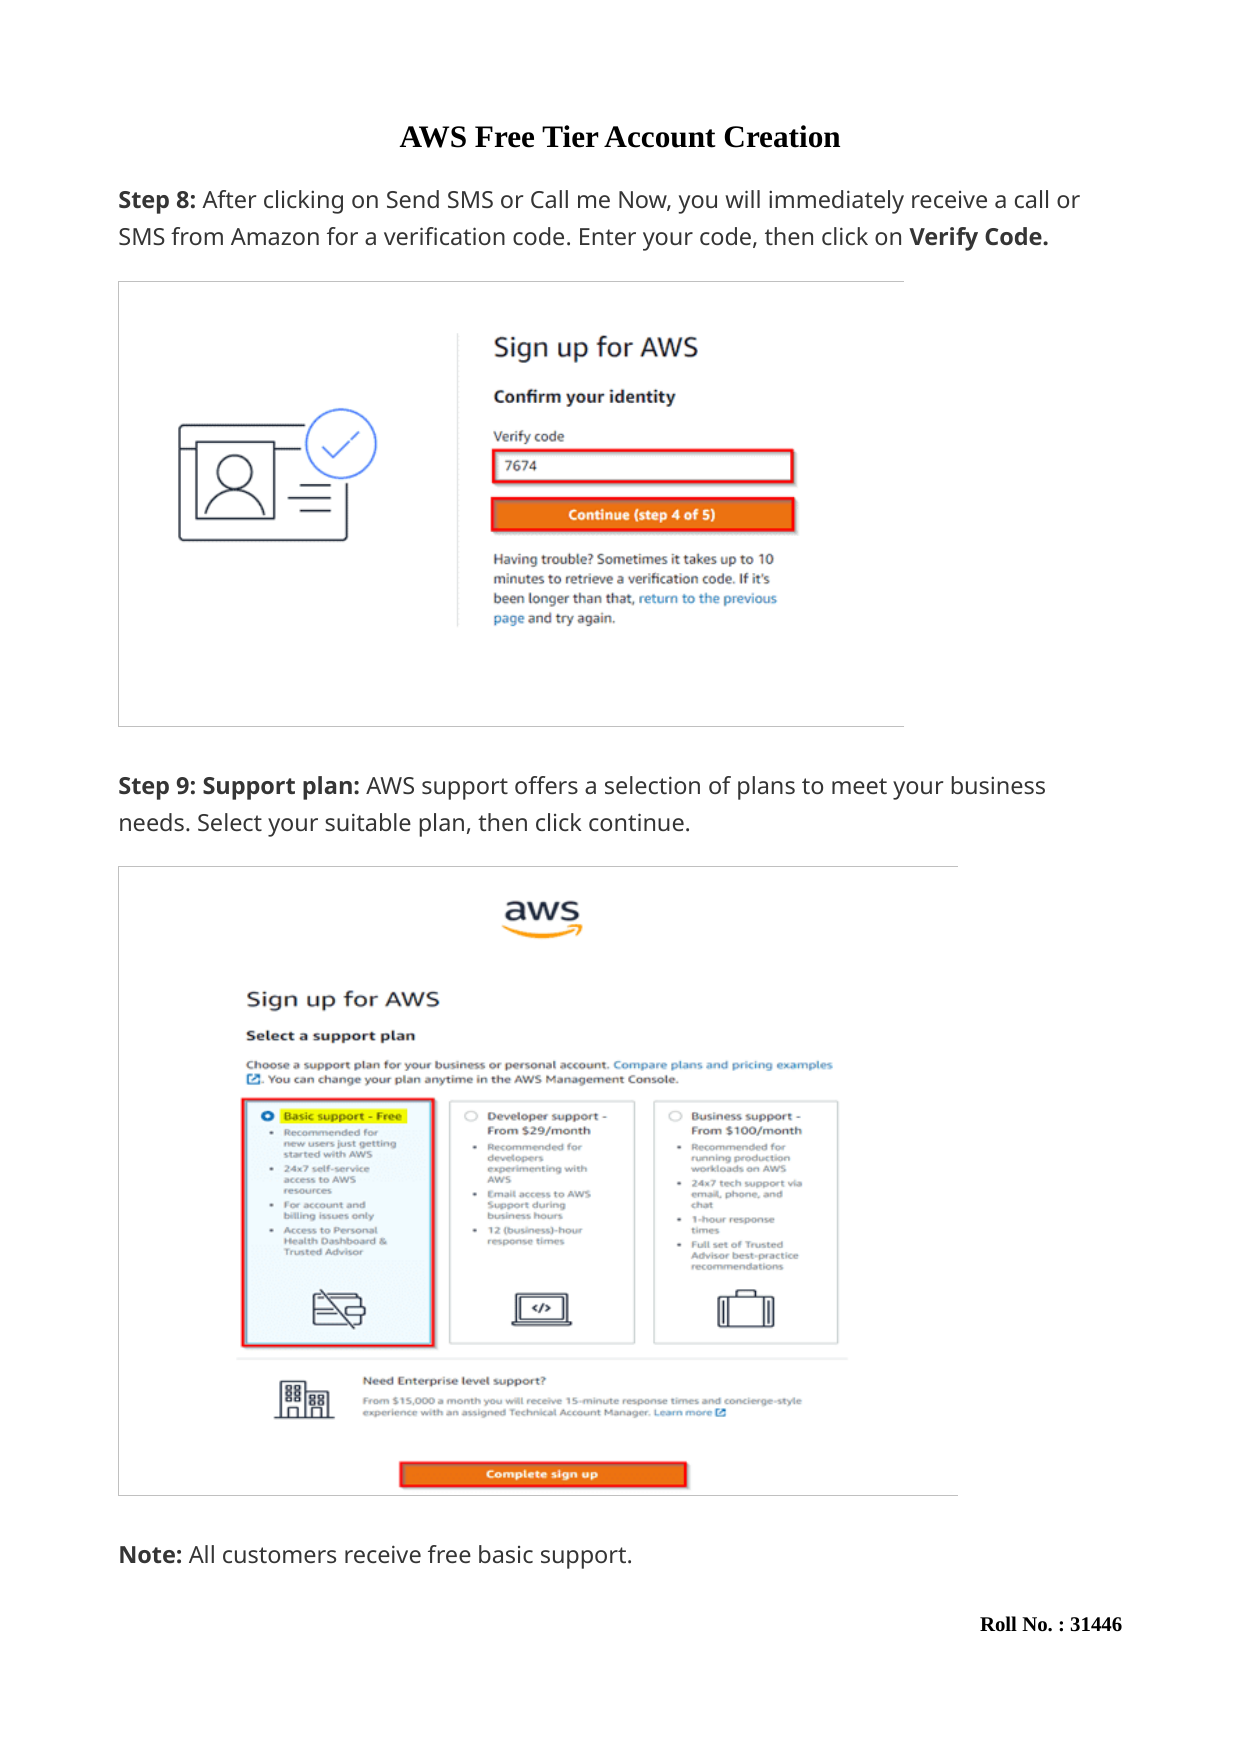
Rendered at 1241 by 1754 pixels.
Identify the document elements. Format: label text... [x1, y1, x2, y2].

text Note: All customers receive free basic support. [118, 1539, 1122, 1571]
text Step 9: Support plan: AWS support offers a selection of plans to meet your business needs. Select your suitable plan, then click continue. [118, 769, 1122, 838]
picture [121, 869, 958, 1493]
picture [121, 283, 905, 723]
text Step 8: After clicking on Send SMS or Call me Now, you will immediately receive a call or SMS from Amazon for a verification code. Enter your code, then click on Verify Code. [118, 183, 1122, 252]
